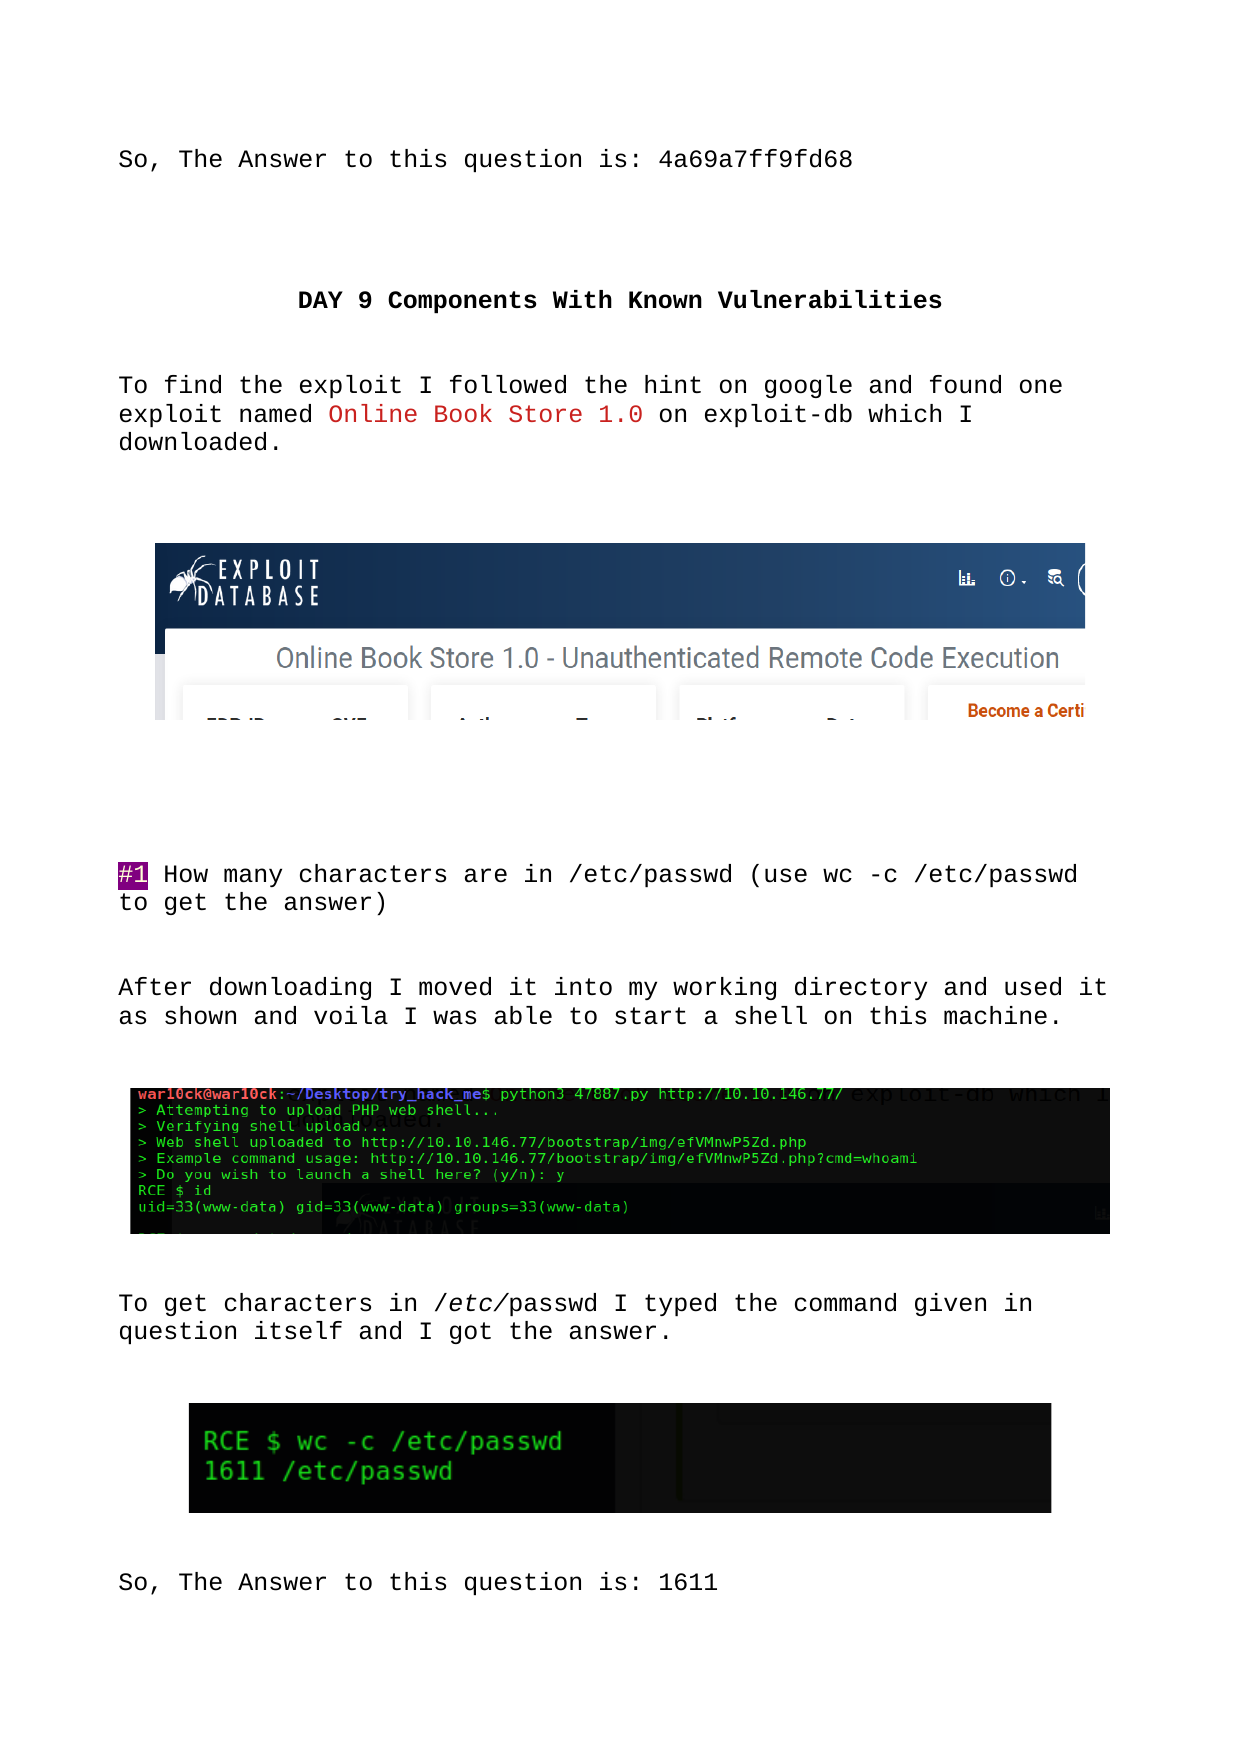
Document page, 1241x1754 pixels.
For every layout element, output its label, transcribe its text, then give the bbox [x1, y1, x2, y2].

text DAY 9 Components With Known Vulnerabilities [118, 288, 1122, 316]
picture [155, 543, 1086, 720]
text #1 How many characters are in /etc/passwd (use wc -c /etc/passwd to get the answer) [118, 862, 1122, 918]
text After downloading I moved it into my working directory and used it as shown and voila I was able to start a shell on this machine. [118, 975, 1122, 1032]
text To get characters in /etc/passwd I typed the command given in question itself and I got the answer. [118, 1290, 1122, 1347]
text So, The Answer to this question is: 1611 [118, 1569, 1122, 1598]
text So, The Answer to this question is: 4a69a7ff9fd68 [118, 146, 1122, 175]
picture [130, 1088, 1110, 1234]
picture [188, 1403, 1052, 1513]
text To find the exploit I followed the hint on google and found one exploit named Online Book Store 1.0 on exploit-db which I downloaded. [118, 373, 1122, 458]
